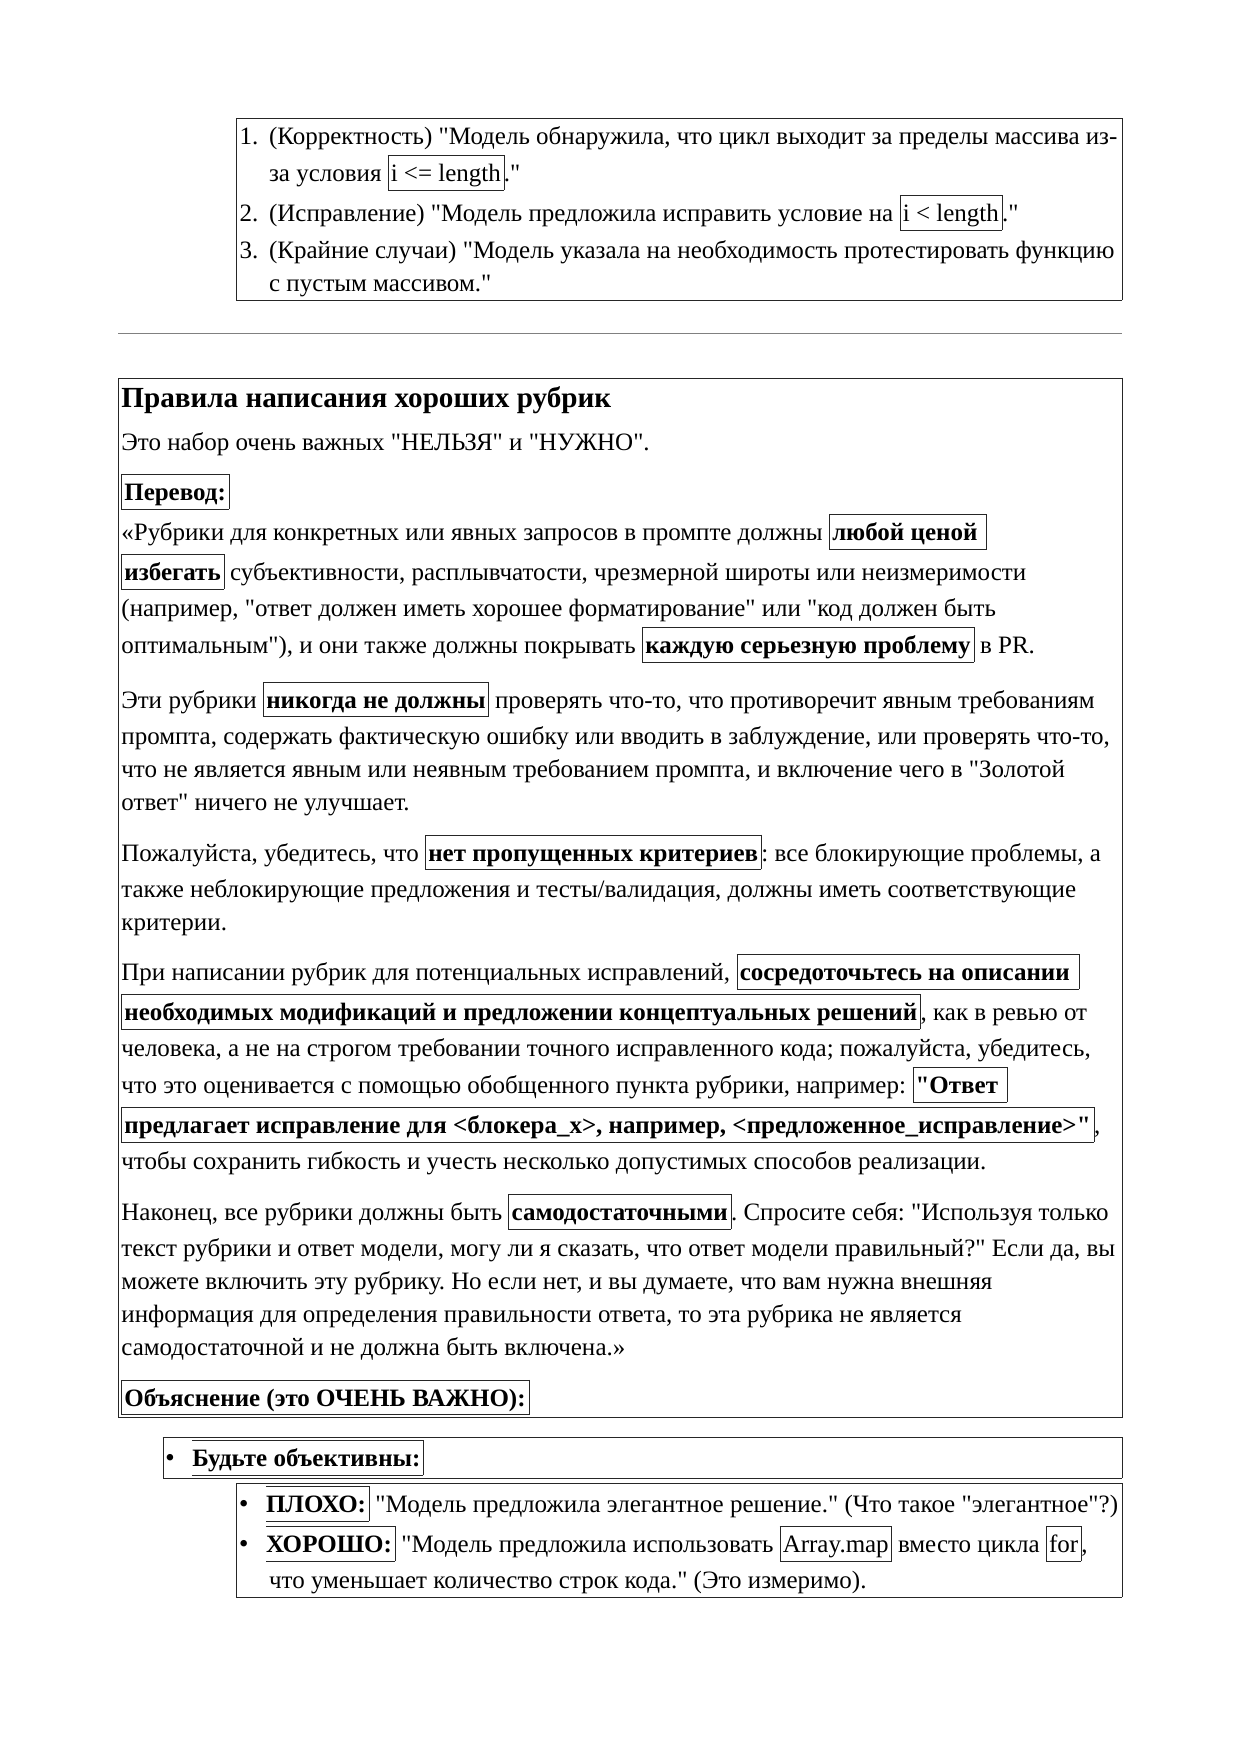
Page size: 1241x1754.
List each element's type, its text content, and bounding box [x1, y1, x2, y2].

list ПЛОХО: "Модель предложила элегантное решение." (Что такое "элегантное"?) [237, 1484, 1122, 1521]
list Будьте объективны: [164, 1438, 1122, 1478]
text Это набор очень важных "НЕЛЬЗЯ" и "НУЖНО". [119, 424, 1122, 455]
text Перевод: «Рубрики для конкретных или явных запросов в промпте должны любой ценой избегать субъективности, расплывчатости, чрезмерной широты или неизмеримости (например, "ответ должен иметь хорошее форматирование" или "код должен быть оптимальным"), и они также должны покрывать каждую серьезную проблему в PR. [119, 471, 1122, 662]
text При написании рубрик для потенциальных исправлений, сосредоточьтесь на описании необходимых модификаций и предложении концептуальных решений, как в ревью от человека, а не на строгом требовании точного исправленного кода; пожалуйста, убедитесь, что это оценивается с помощью обобщенного пункта рубрики, например: "Ответ предлагает исправление для <блокера_x>, например, <предложенное_исправление>", чтобы сохранить гибкость и учесть несколько допустимых способов реализации. [119, 951, 1122, 1175]
list ХОРОШО: "Модель предложила использовать Array.map вместо цикла for, что уменьшает количество строк кода." (Это измеримо). [237, 1523, 1122, 1597]
list (Исправление) "Модель предложила исправить условие на i < length." [237, 192, 1122, 230]
text Наконец, все рубрики должны быть самодостаточными. Спросите себя: "Используя только текст рубрики и ответ модели, могу ли я сказать, что ответ модели правильный?" Если да, вы можете включить эту рубрику. Но если нет, и вы думаете, что вам нужна внешняя информация для определения правильности ответа, то эта рубрика не является самодостаточной и не должна быть включена.» [119, 1191, 1122, 1361]
list (Корректность) "Модель обнаружила, что цикл выходит за пределы массива из-за условия i <= length." [237, 119, 1122, 190]
text Эти рубрики никогда не должны проверять что-то, что противоречит явным требованиям промпта, содержать фактическую ошибку или вводить в заблуждение, или проверять что-то, что не является явным или неявным требованием промпта, и включение чего в "Золотой ответ" ничего не улучшает. [119, 679, 1122, 816]
text Объяснение (это ОЧЕНЬ ВАЖНО): [119, 1377, 1122, 1417]
subtitle Правила написания хороших рубрик [119, 379, 1122, 414]
list (Крайние случаи) "Модель указала на необходимость протестировать функцию с пустым массивом." [237, 232, 1122, 300]
text Пожалуйста, убедитесь, что нет пропущенных критериев: все блокирующие проблемы, а также неблокирующие предложения и тесты/валидация, должны иметь соответствующие критерии. [119, 832, 1122, 935]
